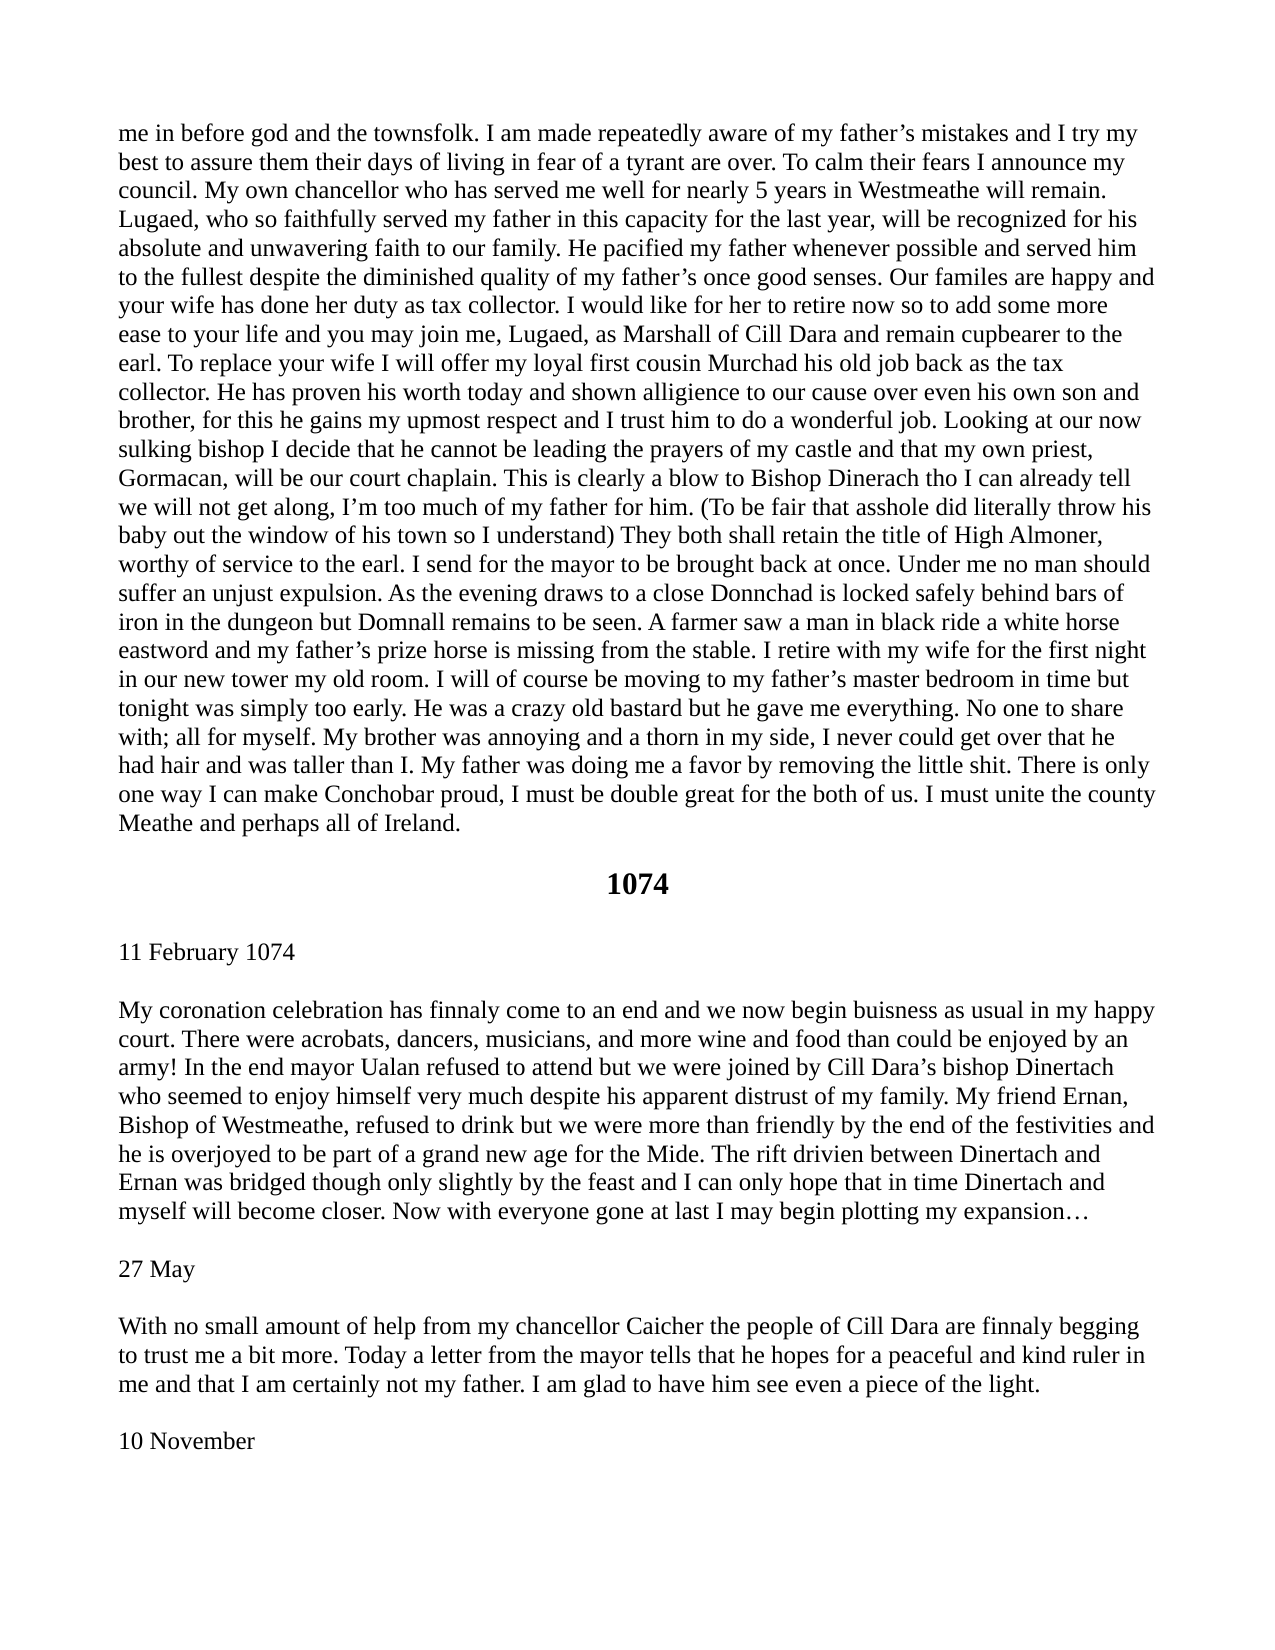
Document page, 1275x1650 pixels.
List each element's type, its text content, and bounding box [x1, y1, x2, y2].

text 27 May [118, 1254, 1157, 1282]
text 10 November [118, 1426, 1157, 1455]
text 1074 [118, 866, 1157, 902]
text 11 February 1074 [118, 937, 1157, 966]
text My coronation celebration has finnaly come to an end and we now begin buisness as usual in my happy court. There were acrobats, dancers, musicians, and more wine and food than could be enjoyed by an army! In the end mayor Ualan refused to attend but we were joined by Cill Dara’s bishop Dinertach who seemed to enjoy himself very much despite his apparent distrust of my family. My friend Ernan, Bishop of Westmeathe, refused to drink but we were more than friendly by the end of the festivities and he is overjoyed to be part of a grand new age for the Mide. The rift drivien between Dinertach and Ernan was bridged though only slightly by the feast and I can only hope that in time Dinertach and myself will become closer. Now with everyone gone at last I may begin plotting my expansion… [118, 995, 1157, 1225]
text me in before god and the townsfolk. I am made repeatedly aware of my father’s mistakes and I try my best to assure them their days of living in fear of a tyrant are over. To calm their fears I announce my council. My own chancellor who has served me well for nearly 5 years in Westmeathe will remain. Lugaed, who so faithfully served my father in this capacity for the last year, will be recognized for his absolute and unwavering faith to our family. He pacified my father whenever possible and served him to the fullest despite the diminished quality of my father’s once good senses. Our familes are happy and your wife has done her duty as tax collector. I would like for her to retire now so to add some more ease to your life and you may join me, Lugaed, as Marshall of Cill Dara and remain cupbearer to the earl. To replace your wife I will offer my loyal first cousin Murchad his old job back as the tax collector. He has proven his worth today and shown alligience to our cause over even his own son and brother, for this he gains my upmost respect and I trust him to do a wonderful job. Looking at our now sulking bishop I decide that he cannot be leading the prayers of my castle and that my own priest, Gormacan, will be our court chaplain. This is clearly a blow to Bishop Dinerach tho I can already tell we will not get along, I’m too much of my father for him. (To be fair that asshole did literally throw his baby out the window of his town so I understand) They both shall retain the title of High Almoner, worthy of service to the earl. I send for the mayor to be brought back at once. Under me no man should suffer an unjust expulsion. As the evening draws to a close Donnchad is locked safely behind bars of iron in the dungeon but Domnall remains to be seen. A farmer saw a man in black ride a white horse eastword and my father’s prize horse is missing from the stable. I retire with my wife for the first night in our new tower my old room. I will of course be moving to my father’s master bedroom in time but tonight was simply too early. He was a crazy old bastard but he gave me everything. No one to share with; all for myself. My brother was annoying and a thorn in my side, I never could get over that he had hair and was taller than I. My father was doing me a favor by removing the little shit. There is only one way I can make Conchobar proud, I must be double great for the both of us. I must unite the county Meathe and perhaps all of Ireland. [118, 118, 1157, 837]
text With no small amount of help from my chancellor Caicher the people of Cill Dara are finnaly begging to trust me a bit more. Today a letter from the mayor tells that he hopes for a peaceful and kind ruler in me and that I am certainly not my father. I am glad to have him see even a piece of the light. [118, 1311, 1157, 1397]
